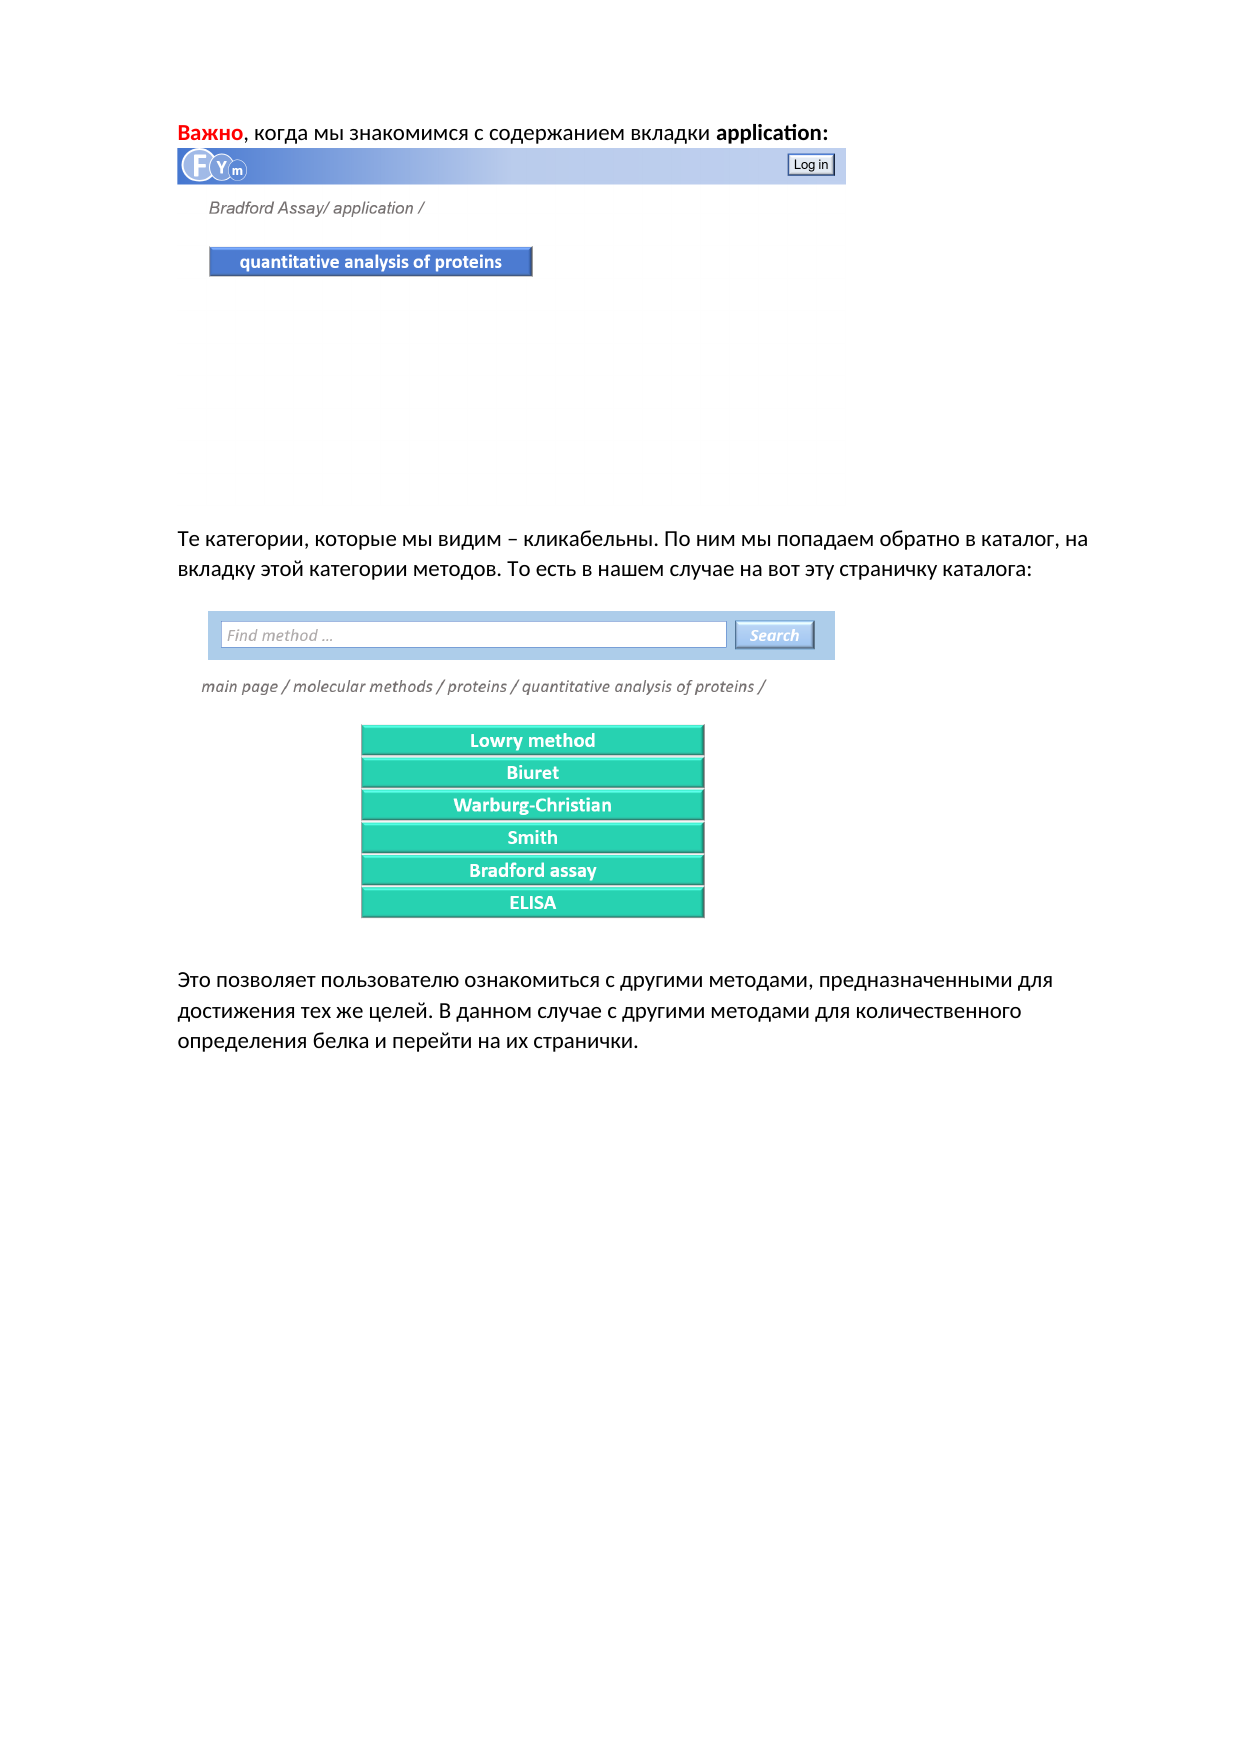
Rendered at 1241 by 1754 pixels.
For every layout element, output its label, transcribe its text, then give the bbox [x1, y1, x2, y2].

picture [177, 601, 854, 947]
text Те категории, которые мы видим – кликабельны. По ним мы попадаем обратно в каталог, на вкладку этой категории методов. То есть в нашем случае на вот эту страничку каталога: [177, 524, 1152, 583]
text Важно, когда мы знакомимся с содержанием вкладки application: [177, 118, 1152, 506]
text Это позволяет пользователю ознакомиться с другими методами, предназначенными для достижения тех же целей. В данном случае с другими методами для количественного определения белка и перейти на их странички. [177, 966, 1152, 1054]
picture [177, 148, 846, 506]
